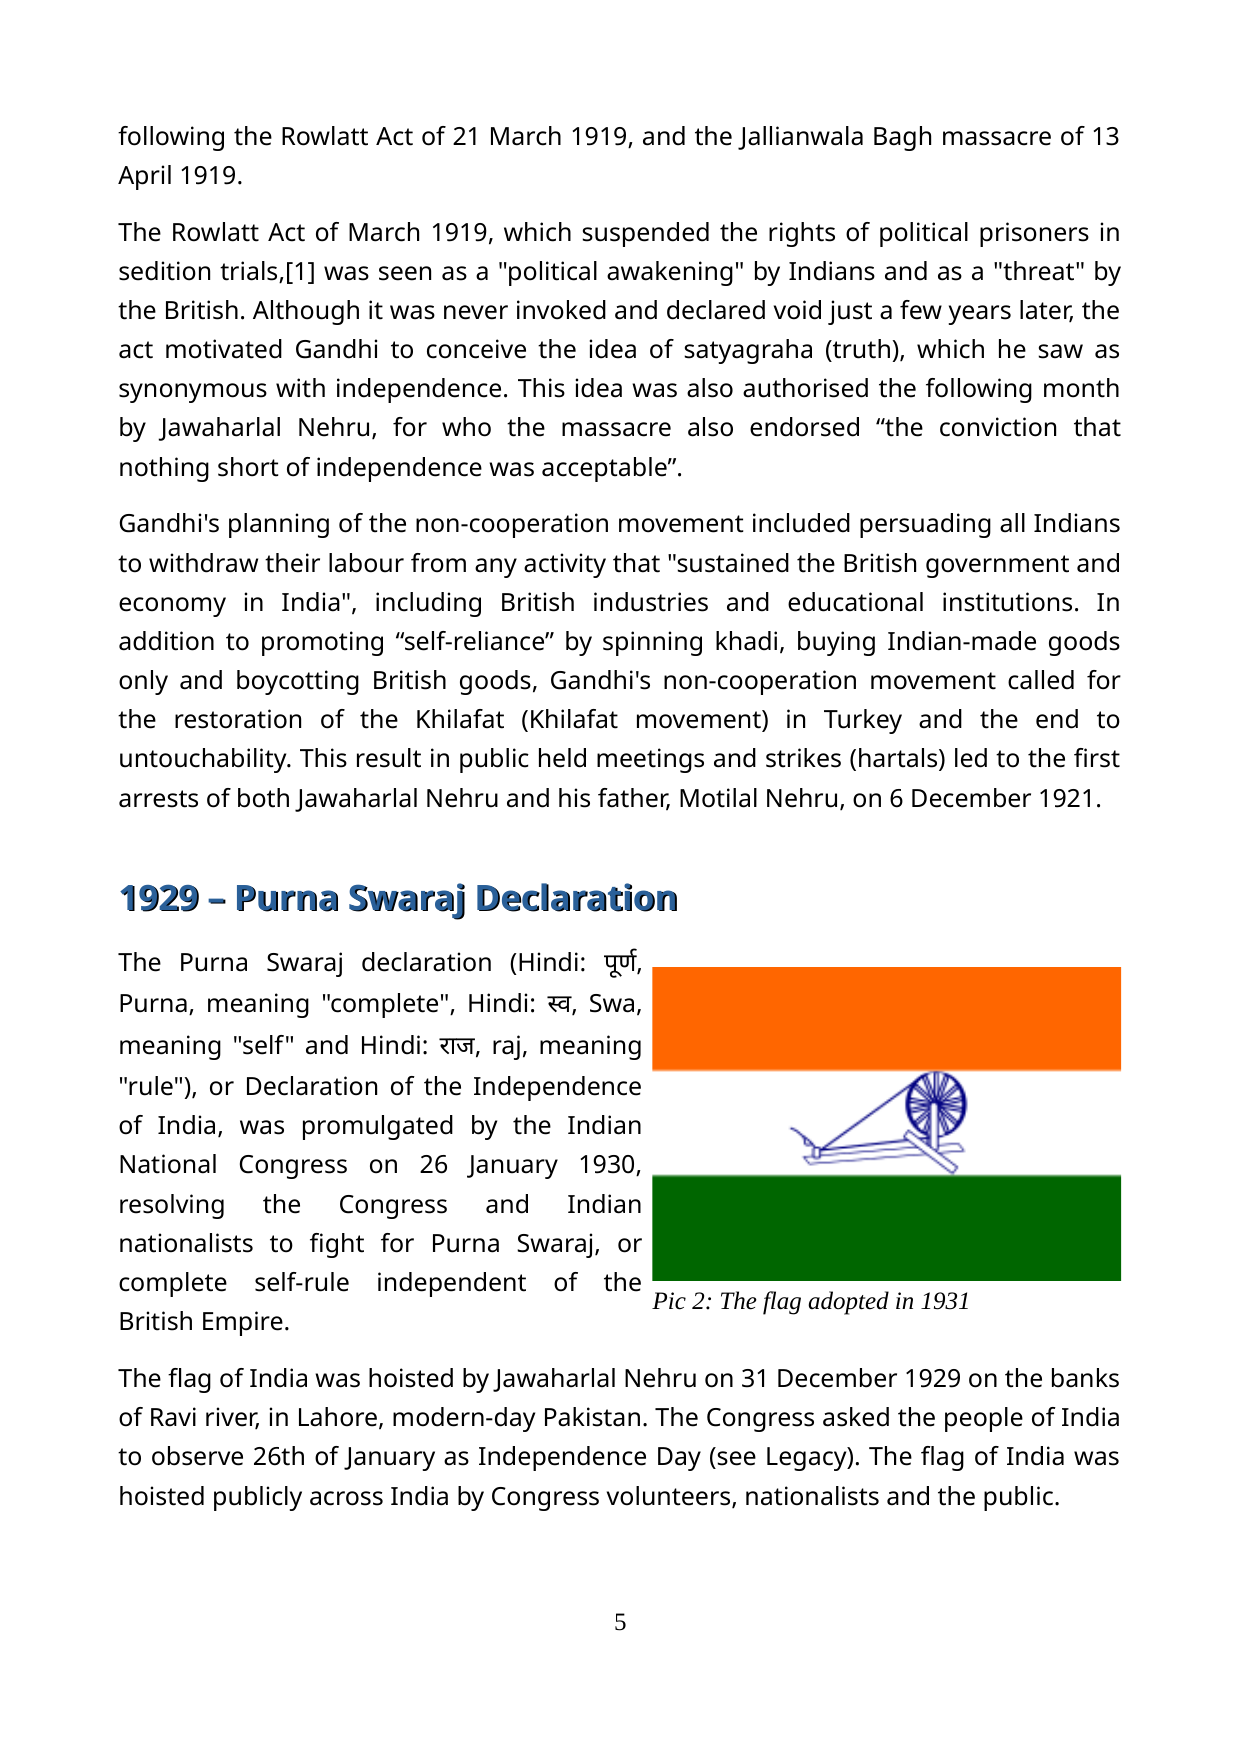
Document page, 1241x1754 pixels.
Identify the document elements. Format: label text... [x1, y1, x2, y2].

text The Purna Swaraj declaration (Hindi: पूर्ण, Purna, meaning "complete", Hindi: स्व, Swa, meaning "self" and Hindi: राज, raj, meaning "rule"), or Declaration of the Independence of India, was promulgated by the Indian National Congress on 26 January 1930, resolving the Congress and Indian nationalists to fight for Purna Swaraj, or complete self-rule independent of the British Empire. [118, 944, 1122, 1338]
text Pic 2: The flag adopted in 1931 [652, 1281, 1121, 1314]
text The Rowlatt Act of March 1919, which suspended the rights of political prisoners in sedition trials,[1] was seen as a "political awakening" by Indians and as a "threat" by the British. Although it was never invoked and declared void just a few years later, the act motivated Gandhi to conceive the idea of satyagraha (truth), which he saw as synonymous with independence. This idea was also authorised the following month by Jawaharlal Nehru, for who the massacre also endorsed “the conviction that nothing short of independence was acceptable”. [118, 214, 1122, 483]
text Gandhi's planning of the non-cooperation movement included persuading all Indians to withdraw their labour from any activity that "sustained the British government and economy in India", including British industries and educational institutions. In addition to promoting “self-reliance” by spinning khadi, buying Indian-made goods only and boycotting British goods, Gandhi's non-cooperation movement called for the restoration of the Khilafat (Khilafat movement) in Turkey and the end to untouchability. This result in public held meetings and strikes (hartals) led to the first arrests of both Jawaharlal Nehru and his father, Motilal Nehru, on 6 December 1921. [118, 506, 1122, 814]
subtitle 1929 – Purna Swaraj Declaration [118, 873, 1122, 920]
picture [652, 967, 1122, 1281]
text following the Rowlatt Act of 21 March 1919, and the Jallianwala Bagh massacre of 13 April 1919. [118, 118, 1122, 191]
text The flag of India was hoisted by Jawaharlal Nehru on 31 December 1929 on the banks of Ravi river, in Lahore, modern-day Pakistan. The Congress asked the people of India to observe 26th of January as Independence Day (see Legacy). The flag of India was hoisted publicly across India by Congress volunteers, nationalists and the public. [118, 1361, 1122, 1512]
